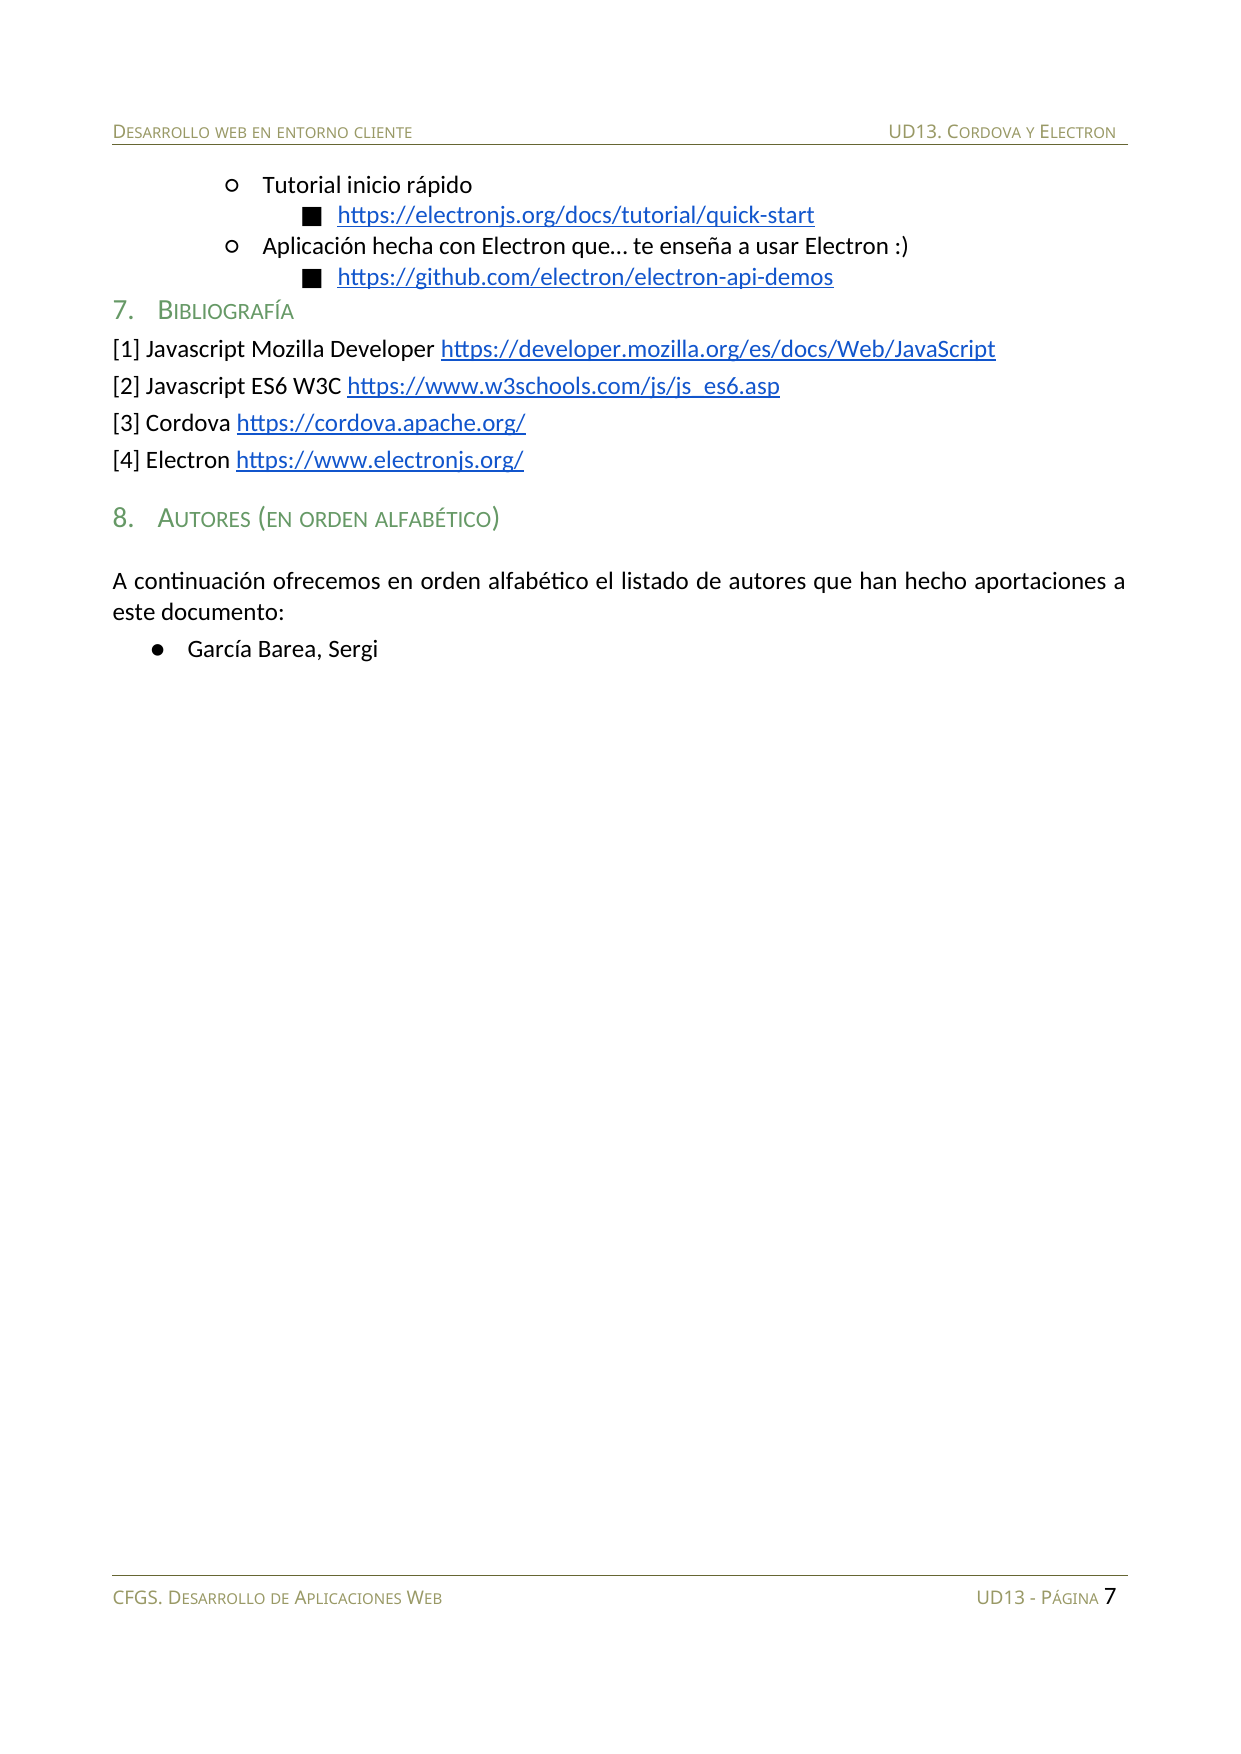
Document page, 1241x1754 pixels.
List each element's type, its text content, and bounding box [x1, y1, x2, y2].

text [2] Javascript ES6 W3C https://www.w3schools.com/js/js_es6.asp [112, 370, 1128, 401]
list https://electronjs.org/docs/tutorial/quick-start [300, 199, 1128, 230]
list Tutorial inicio rápido [225, 169, 1128, 199]
subtitle Autores (en orden alfabético) [112, 499, 1128, 535]
list García Barea, Sergi [150, 633, 1128, 663]
text [4] Electron https://www.electronjs.org/ [112, 444, 1128, 475]
text A continuación ofrecemos en orden alfabético el listado de autores que han hecho aportaciones a este documento: [112, 565, 1128, 626]
list Aplicación hecha con Electron que… te enseña a usar Electron :) [225, 230, 1128, 261]
subtitle Bibliografía [112, 291, 1128, 327]
text [1] Javascript Mozilla Developer https://developer.mozilla.org/es/docs/Web/JavaScript [112, 333, 1128, 364]
list https://github.com/electron/electron-api-demos [300, 261, 1128, 291]
text [3] Cordova https://cordova.apache.org/ [112, 407, 1128, 438]
